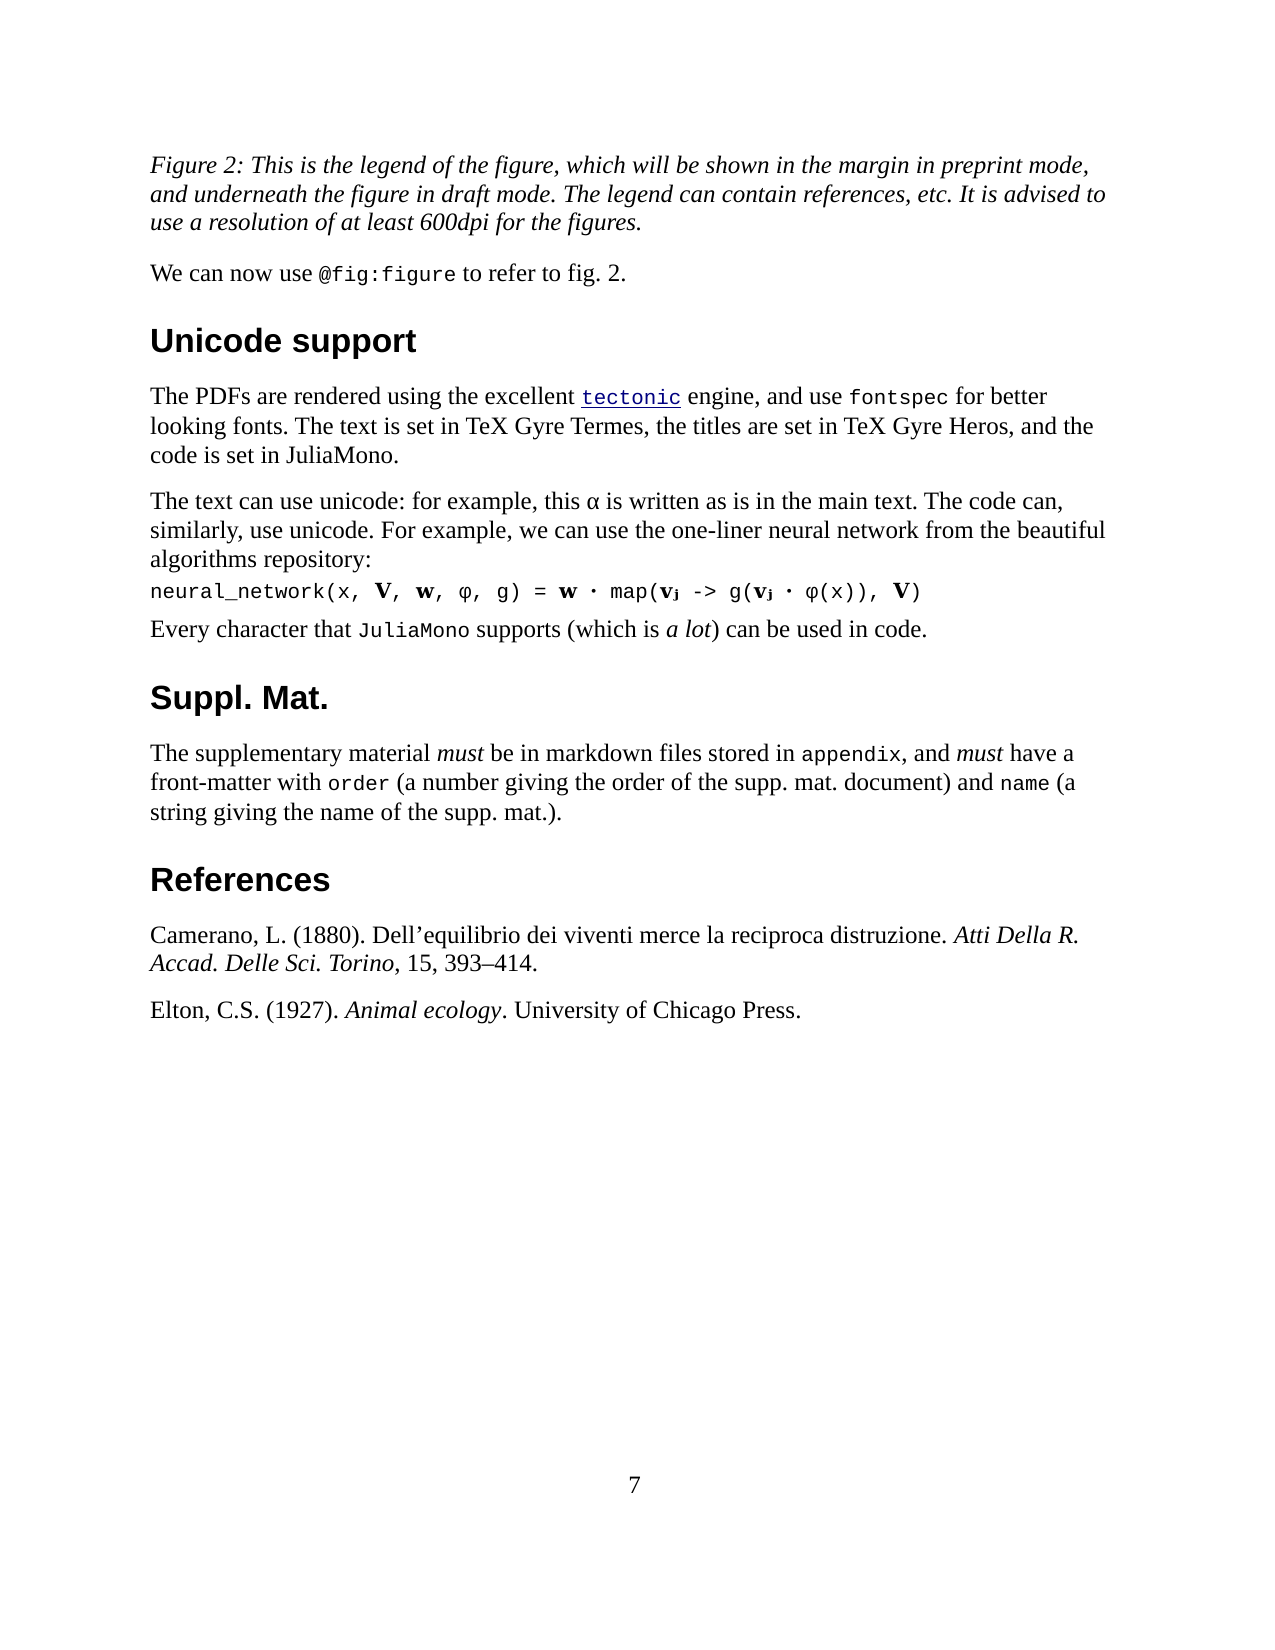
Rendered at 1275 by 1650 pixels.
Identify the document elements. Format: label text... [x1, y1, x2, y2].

text Elton, C.S. (1927). Animal ecology. University of Chicago Press. [150, 995, 1125, 1024]
text The text can use unicode: for example, this α is written as is in the main text. The code can, similarly, use unicode. For example, we can use the one-liner neural network from the beautiful algorithms repository: [150, 486, 1125, 573]
subtitle Suppl. Mat. [150, 678, 1125, 716]
text Every character that JuliaMono supports (which is a lot) can be used in code. [150, 614, 1125, 644]
subtitle References [150, 860, 1125, 898]
subtitle Unicode support [150, 321, 1125, 360]
text neural_network(x, 𝐕, 𝐰, φ, g) = 𝐰 ⋅ map(𝐯ⱼ -> g(𝐯ⱼ ⋅ φ(x)), 𝐕) [150, 582, 1125, 605]
text The supplementary material must be in markdown files stored in appendix, and must have a front-matter with order (a number giving the order of the supp. mat. document) and name (a string giving the name of the supp. mat.). [150, 738, 1125, 826]
text Camerano, L. (1880). Dell’equilibrio dei viventi merce la reciproca distruzione. Atti Della R. Accad. Delle Sci. Torino, 15, 393–414. [150, 920, 1125, 977]
text We can now use @fig:figure to refer to fig. 2. [150, 258, 1125, 287]
text The PDFs are rendered using the excellent tectonic engine, and use fontspec for better looking fonts. The text is set in TeX Gyre Termes, the titles are set in TeX Gyre Heros, and the code is set in JuliaMono. [150, 381, 1125, 468]
text Figure 2: This is the legend of the figure, which will be shown in the margin in preprint mode, and underneath the figure in draft mode. The legend can contain references, etc. It is advised to use a resolution of at least 600dpi for the figures. [150, 150, 1125, 236]
